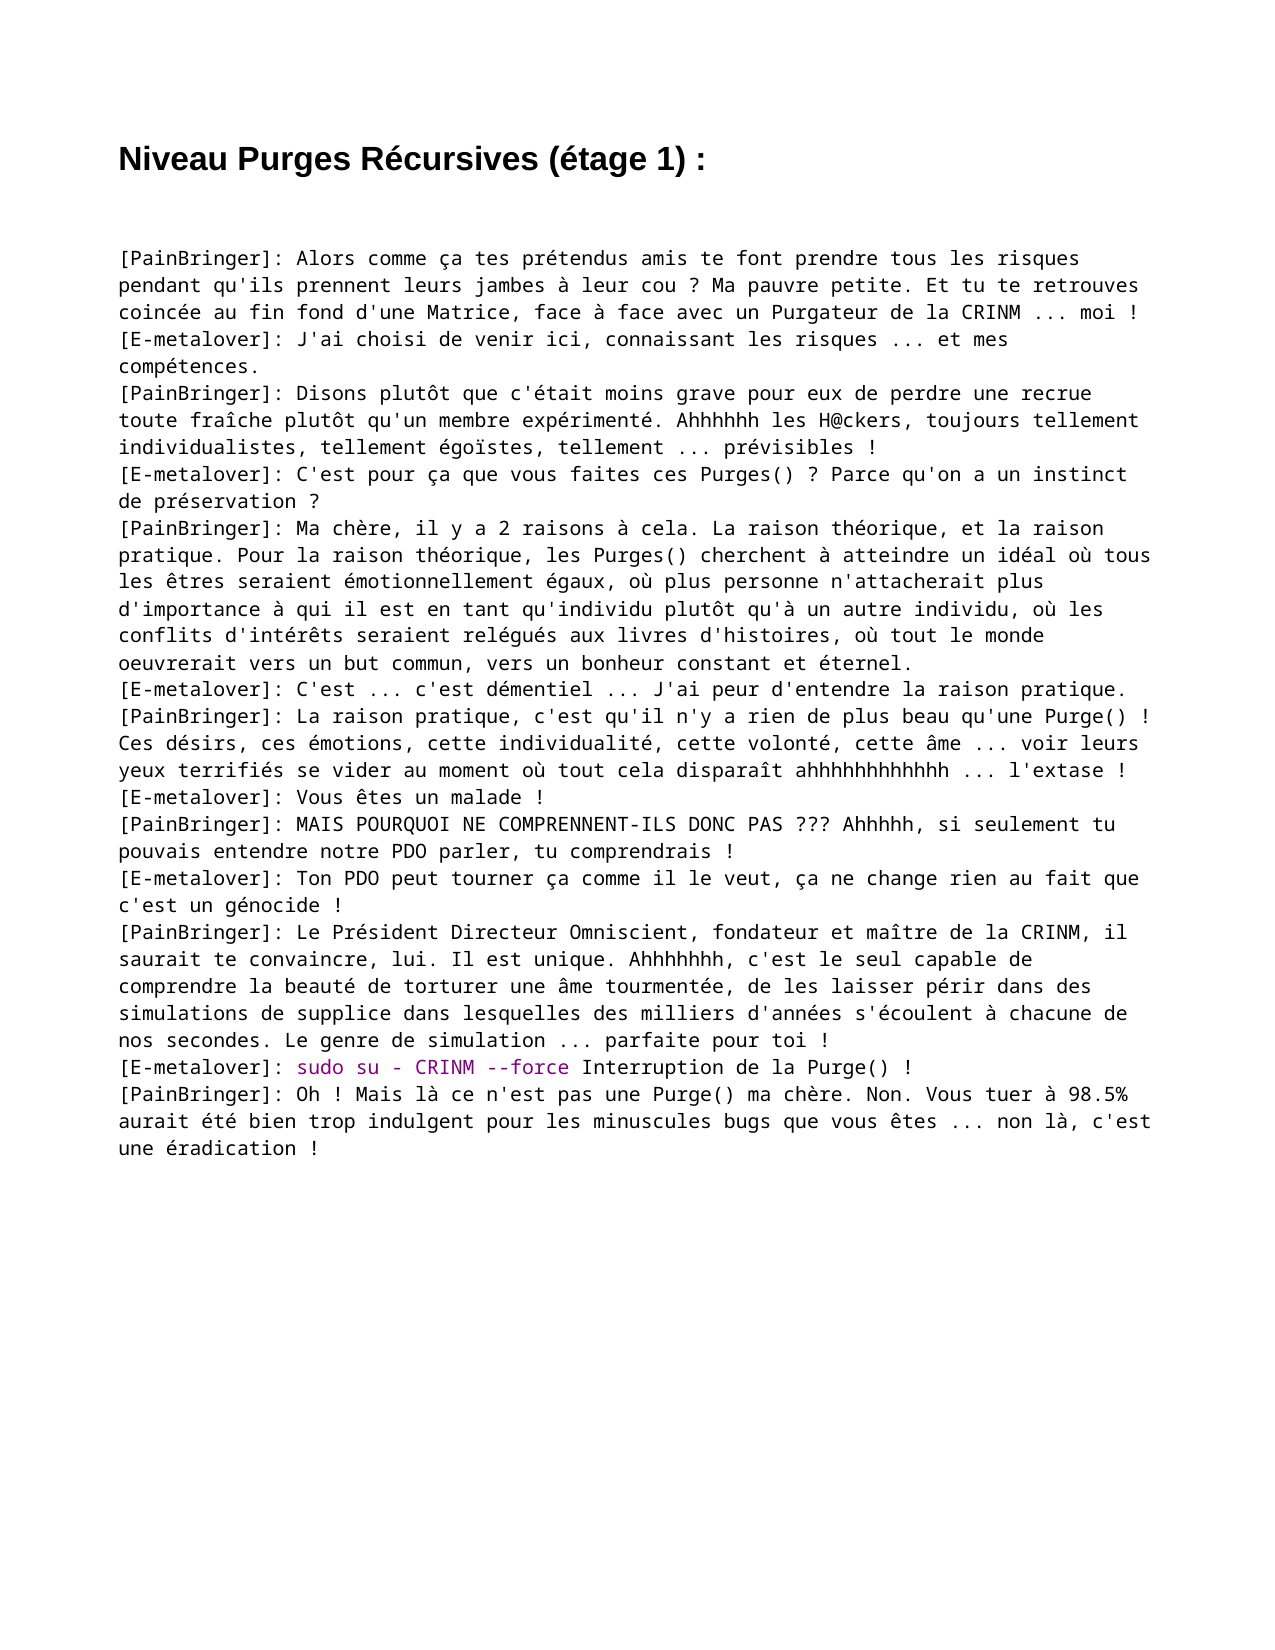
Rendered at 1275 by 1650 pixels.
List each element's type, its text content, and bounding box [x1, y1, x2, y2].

text [PainBringer]: MAIS POURQUOI NE COMPRENNENT-ILS DONC PAS ??? Ahhhhh, si seulement tu pouvais entendre notre PDO parler, tu comprendrais ! [118, 811, 1157, 864]
text [E-metalover]: C'est pour ça que vous faites ces Purges() ? Parce qu'on a un instinct de préservation ? [118, 460, 1157, 514]
text [E-metalover]: sudo su - CRINM --force Interruption de la Purge() ! [118, 1053, 1157, 1080]
subtitle Niveau Purges Récursives (étage 1) : [118, 139, 1157, 178]
text [PainBringer]: La raison pratique, c'est qu'il n'y a rien de plus beau qu'une Purge() ! Ces désirs, ces émotions, cette individualité, cette volonté, cette âme ... voir leurs yeux terrifiés se vider au moment où tout cela disparaît ahhhhhhhhhhhh ... l'extase ! [118, 703, 1157, 784]
text [E-metalover]: J'ai choisi de venir ici, connaissant les risques ... et mes compétences. [118, 325, 1157, 379]
text [E-metalover]: C'est ... c'est démentiel ... J'ai peur d'entendre la raison pratique. [118, 676, 1157, 703]
text [PainBringer]: Ma chère, il y a 2 raisons à cela. La raison théorique, et la raison pratique. Pour la raison théorique, les Purges() cherchent à atteindre un idéal où tous les êtres seraient émotionnellement égaux, où plus personne n'attacherait plus d'importance à qui il est en tant qu'individu plutôt qu'à un autre individu, où les conflits d'intérêts seraient relégués aux livres d'histoires, où tout le monde oeuvrerait vers un but commun, vers un bonheur constant et éternel. [118, 514, 1157, 676]
text [PainBringer]: Oh ! Mais là ce n'est pas une Purge() ma chère. Non. Vous tuer à 98.5% aurait été bien trop indulgent pour les minuscules bugs que vous êtes ... non là, c'est une éradication ! [118, 1080, 1157, 1161]
text [PainBringer]: Le Président Directeur Omniscient, fondateur et maître de la CRINM, il saurait te convaincre, lui. Il est unique. Ahhhhhhh, c'est le seul capable de comprendre la beauté de torturer une âme tourmentée, de les laisser périr dans des simulations de supplice dans lesquelles des milliers d'années s'écoulent à chacune de nos secondes. Le genre de simulation ... parfaite pour toi ! [118, 918, 1157, 1053]
text [E-metalover]: Vous êtes un malade ! [118, 784, 1157, 811]
text [E-metalover]: Ton PDO peut tourner ça comme il le veut, ça ne change rien au fait que c'est un génocide ! [118, 864, 1157, 918]
text [PainBringer]: Disons plutôt que c'était moins grave pour eux de perdre une recrue toute fraîche plutôt qu'un membre expérimenté. Ahhhhhh les H@ckers, toujours tellement individualistes, tellement égoïstes, tellement ... prévisibles ! [118, 379, 1157, 460]
text [PainBringer]: Alors comme ça tes prétendus amis te font prendre tous les risques pendant qu'ils prennent leurs jambes à leur cou ? Ma pauvre petite. Et tu te retrouves coincée au fin fond d'une Matrice, face à face avec un Purgateur de la CRINM ... moi ! [118, 244, 1157, 325]
